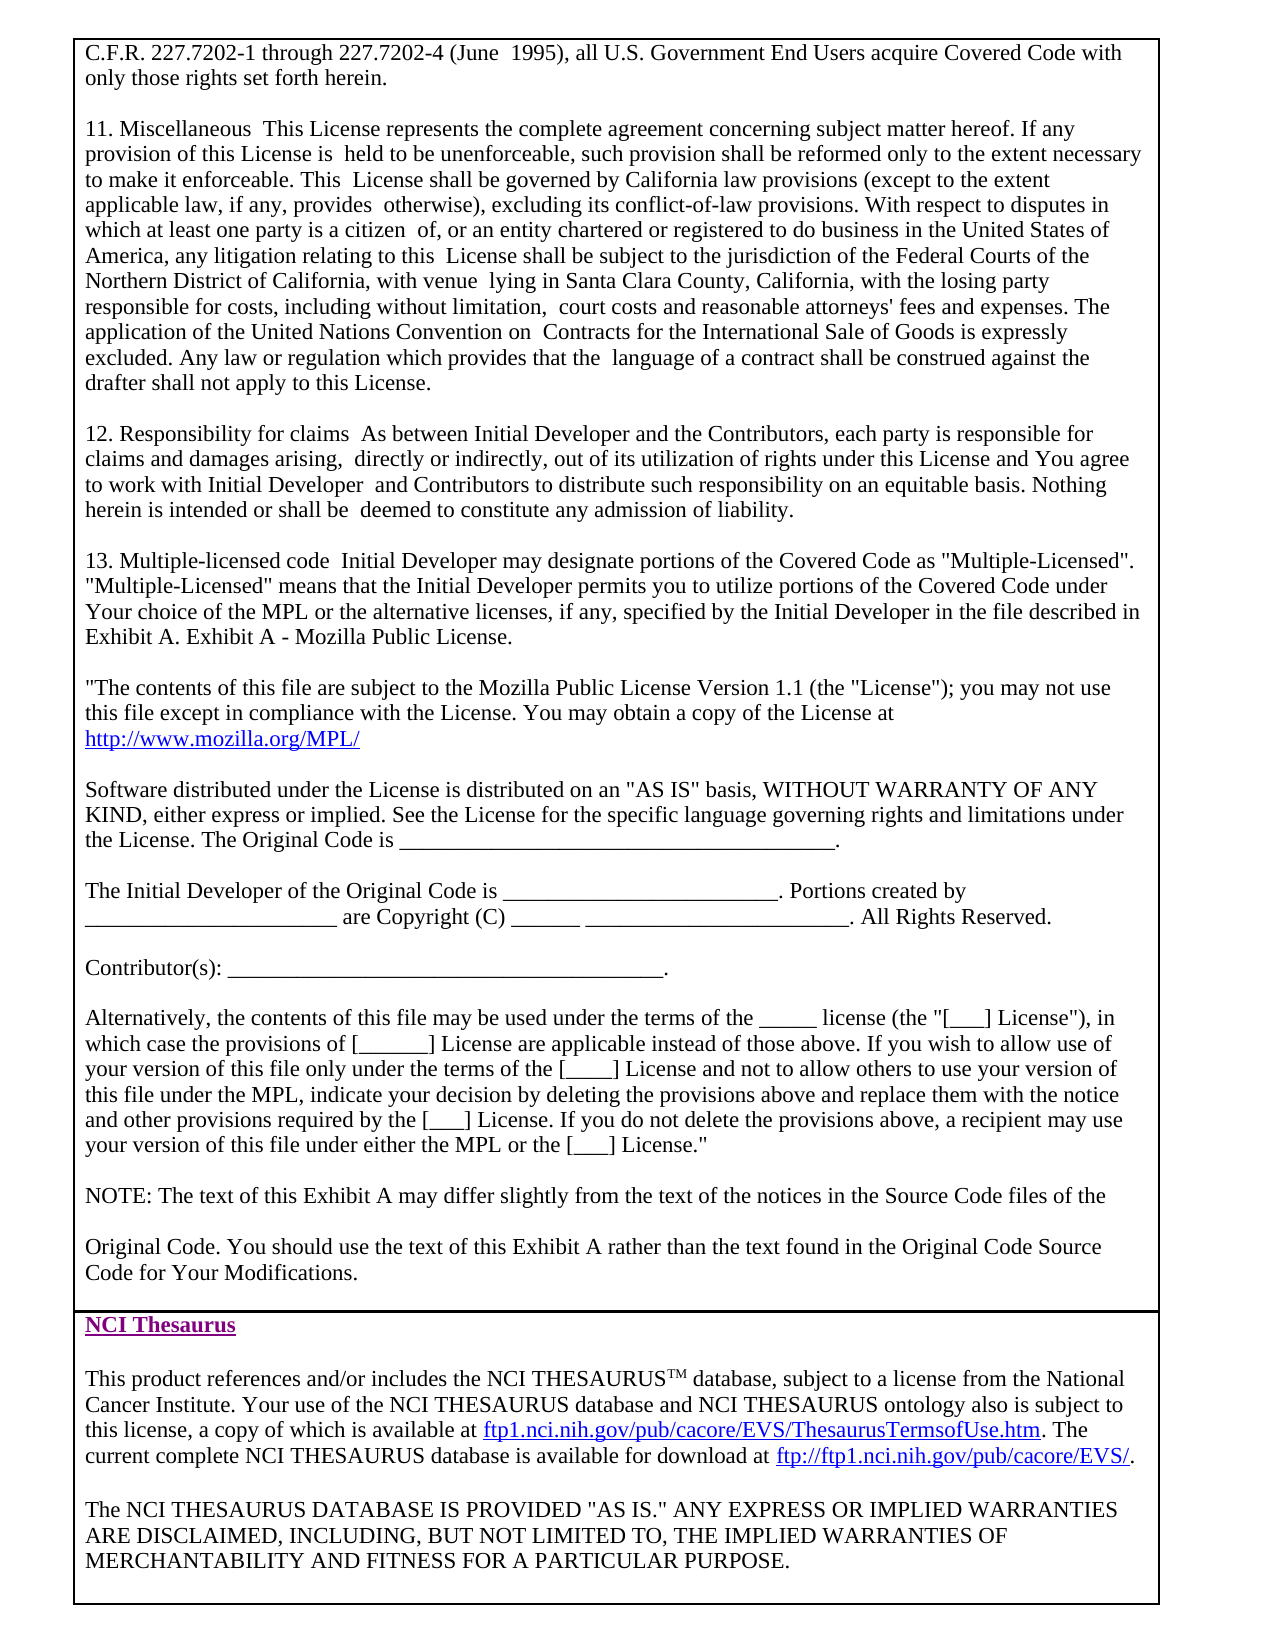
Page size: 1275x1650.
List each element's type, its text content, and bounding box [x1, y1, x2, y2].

table_cell C.F.R. 227.7202-1 through 227.7202-4 (June 1995), all U.S. Government End Users acquire Covered Code with only those rights set forth herein. 11. Miscellaneous This License represents the complete agreement concerning subject matter hereof. If any provision of this License is held to be unenforceable, such provision shall be reformed only to the extent necessary to make it enforceable. This License shall be governed by California law provisions (except to the extent applicable law, if any, provides otherwise), excluding its conflict-of-law provisions. With respect to disputes in which at least one party is a citizen of, or an entity chartered or registered to do business in the United States of America, any litigation relating to this License shall be subject to the jurisdiction of the Federal Courts of the Northern District of California, with venue lying in Santa Clara County, California, with the losing party responsible for costs, including without limitation, court costs and reasonable attorneys' fees and expenses. The application of the United Nations Convention on Contracts for the International Sale of Goods is expressly excluded. Any law or regulation which provides that the language of a contract shall be construed against the drafter shall not apply to this License. 12. Responsibility for claims As between Initial Developer and the Contributors, each party is responsible for claims and damages arising, directly or indirectly, out of its utilization of rights under this License and You agree to work with Initial Developer and Contributors to distribute such responsibility on an equitable basis. Nothing herein is intended or shall be deemed to constitute any admission of liability. 13. Multiple-licensed code Initial Developer may designate portions of the Covered Code as "Multiple-Licensed". "Multiple-Licensed" means that the Initial Developer permits you to utilize portions of the Covered Code under Your choice of the MPL or the alternative licenses, if any, specified by the Initial Developer in the file described in Exhibit A. Exhibit A - Mozilla Public License. "The contents of this file are subject to the Mozilla Public License Version 1.1 (the "License"); you may not use this file except in compliance with the License. You may obtain a copy of the License at http://www.mozilla.org/MPL/ Software distributed under the License is distributed on an "AS IS" basis, WITHOUT WARRANTY OF ANY KIND, either express or implied. See the License for the specific language governing rights and limitations under the License. The Original Code is ______________________________________. The Initial Developer of the Original Code is ________________________. Portions created by ______________________ are Copyright (C) ______ _______________________. All Rights Reserved. Contributor(s): ______________________________________. Alternatively, the contents of this file may be used under the terms of the _____ license (the "[___] License"), in which case the provisions of [______] License are applicable instead of those above. If you wish to allow use of your version of this file only under the terms of the [____] License and not to allow others to use your version of this file under the MPL, indicate your decision by deleting the provisions above and replace them with the notice and other provisions required by the [___] License. If you do not delete the provisions above, a recipient may use your version of this file under either the MPL or the [___] License." NOTE: The text of this Exhibit A may differ slightly from the text of the notices in the Source Code files of the Original Code. You should use the text of this Exhibit A rather than the text found in the Original Code Source Code for Your Modifications. [75, 40, 1158, 1310]
table_cell NCI Thesaurus This product references and/or includes the NCI THESAURUSTM database, subject to a license from the National Cancer Institute. Your use of the NCI THESAURUS database and NCI THESAURUS ontology also is subject to this license, a copy of which is available at ftp1.nci.nih.gov/pub/cacore/EVS/ThesaurusTermsofUse.htm. The current complete NCI THESAURUS database is available for download at ftp://ftp1.nci.nih.gov/pub/cacore/EVS/. The NCI THESAURUS DATABASE IS PROVIDED "AS IS." ANY EXPRESS OR IMPLIED WARRANTIES ARE DISCLAIMED, INCLUDING, BUT NOT LIMITED TO, THE IMPLIED WARRANTIES OF MERCHANTABILITY AND FITNESS FOR A PARTICULAR PURPOSE. [75, 1313, 1158, 1603]
